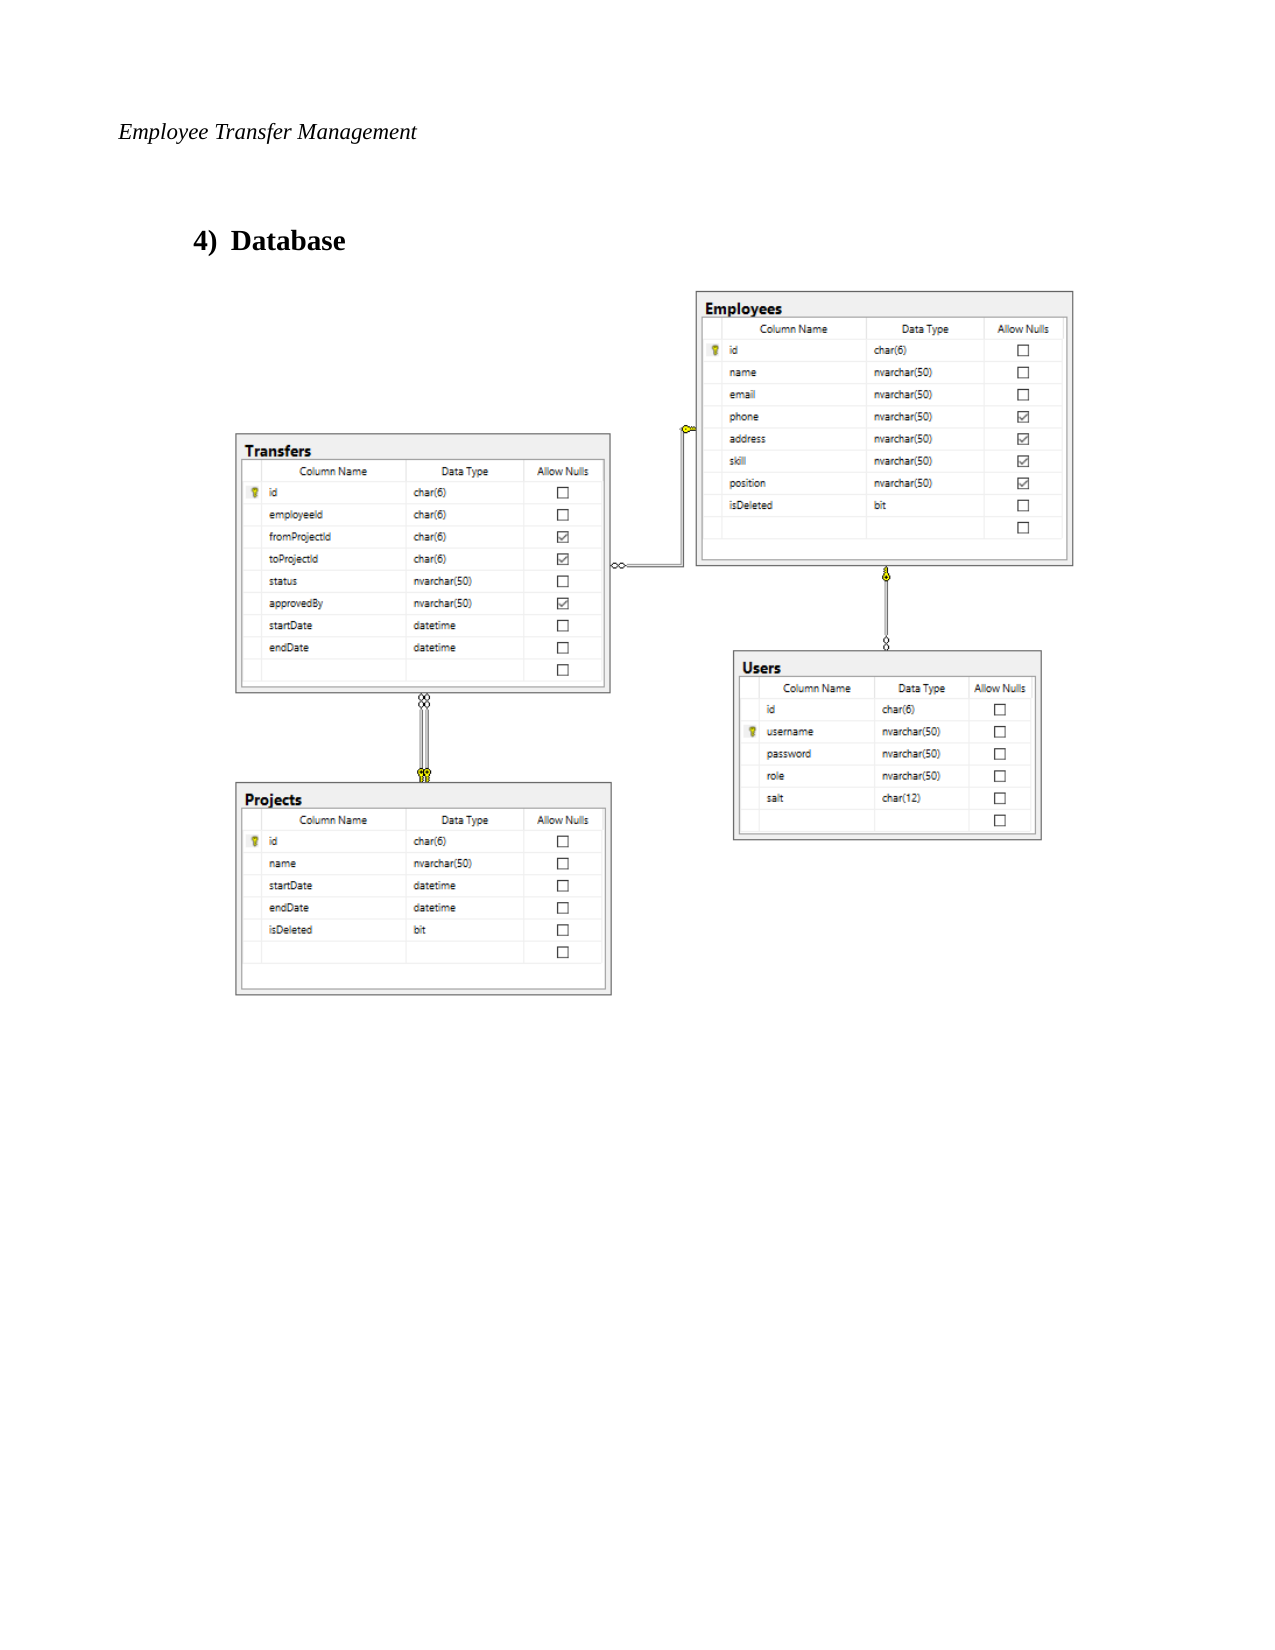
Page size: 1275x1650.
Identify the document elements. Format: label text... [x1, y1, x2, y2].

list Database [193, 223, 1157, 257]
picture [155, 277, 1120, 1020]
